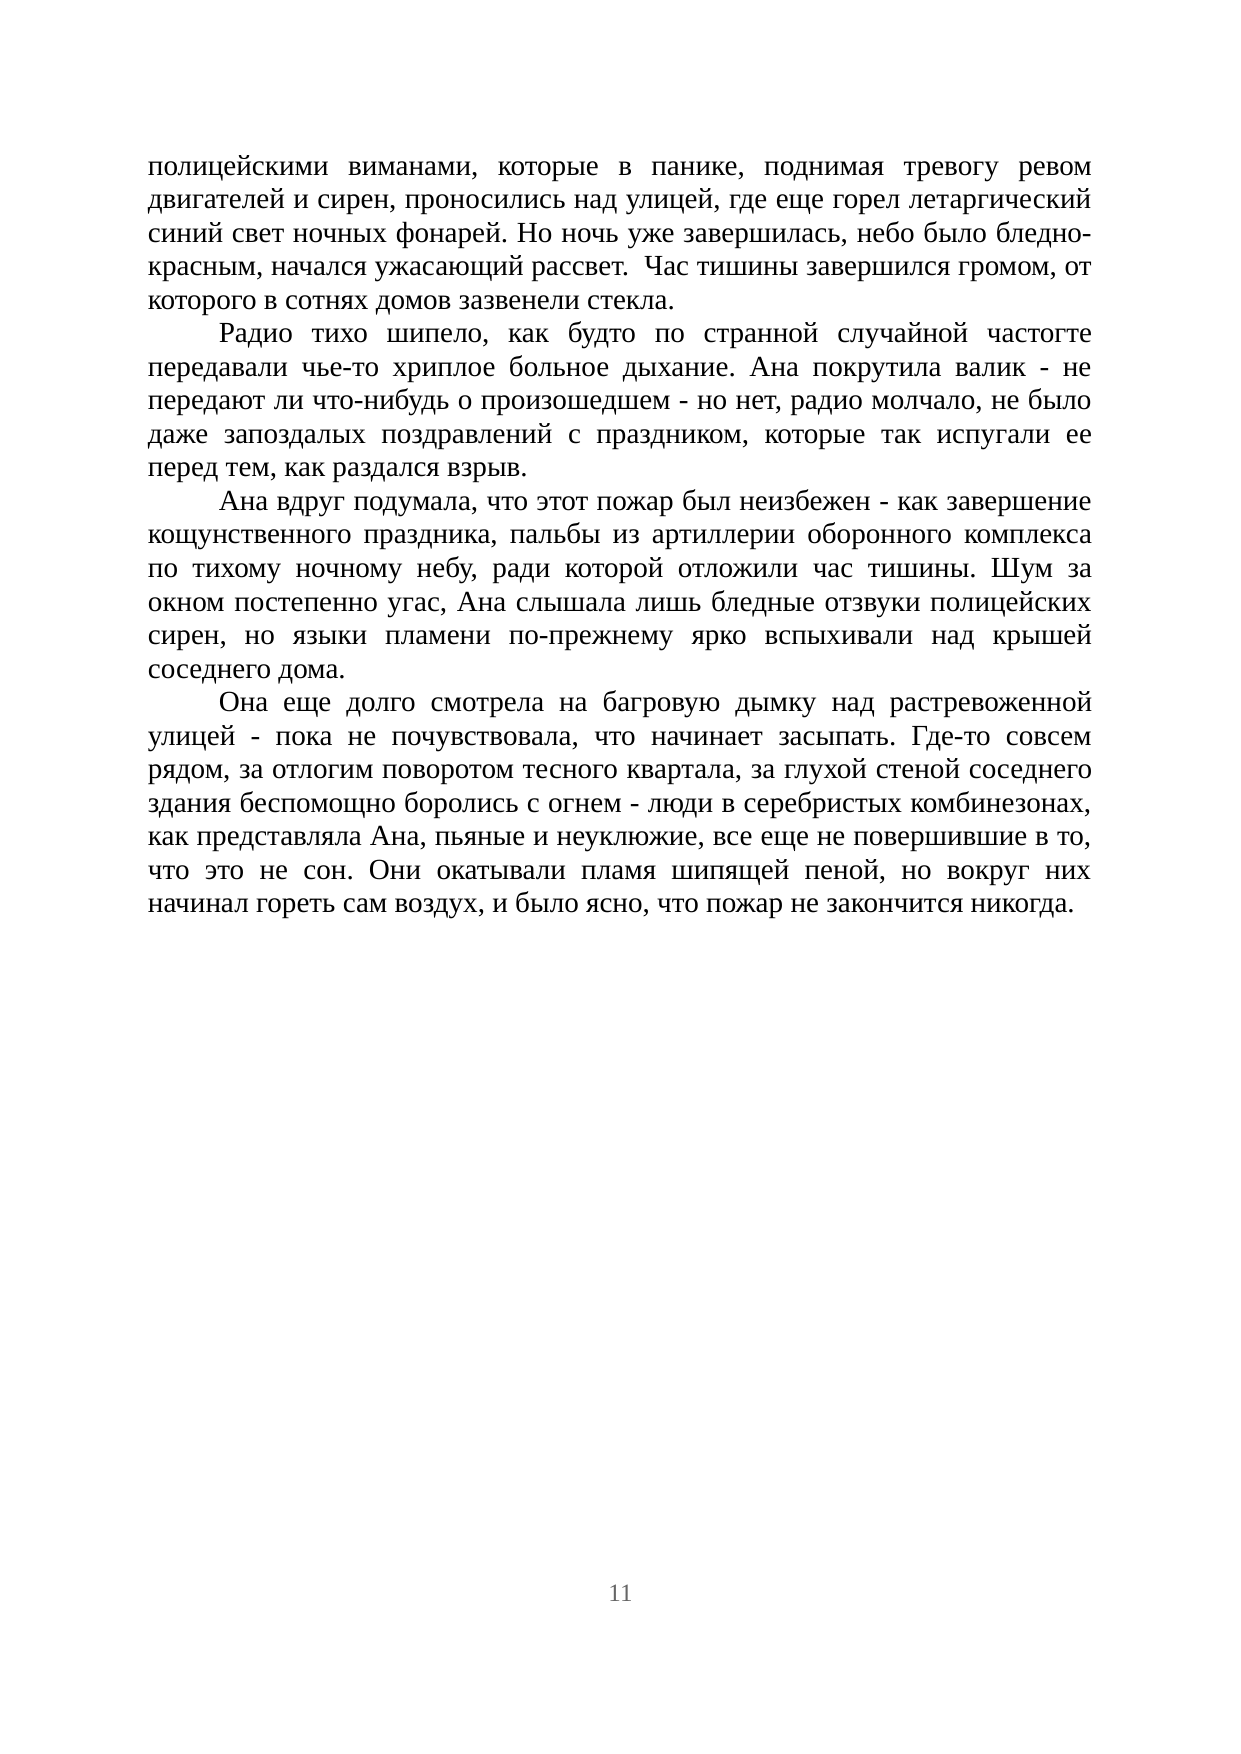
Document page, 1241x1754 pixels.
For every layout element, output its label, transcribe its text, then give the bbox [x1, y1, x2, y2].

text Радио тихо шипело, как будто по странной случайной частогте передавали чье-то хриплое больное дыхание. Ана покрутила валик - не передают ли что-нибудь о произошедшем - но нет, радио молчало, не было даже запоздалых поздравлений с праздником, которые так испугали ее перед тем, как раздался взрыв. [148, 315, 1093, 483]
text Она еще долго смотрела на багровую дымку над растревоженной улицей - пока не почувствовала, что начинает засыпать. Где-то совсем рядом, за отлогим поворотом тесного квартала, за глухой стеной соседнего здания беспомощно боролись с огнем - люди в серебристых комбинезонах, как представляла Ана, пьяные и неуклюжие, все еще не повершившие в то, что это не сон. Они окатывали пламя шипящей пеной, но вокруг них начинал гореть сам воздух, и было ясно, что пожар не закончится никогда. [148, 684, 1093, 919]
text Ана вдруг подумала, что этот пожар был неизбежен - как завершение кощунственного праздника, пальбы из артиллерии оборонного комплекса по тихому ночному небу, ради которой отложили час тишины. Шум за окном постепенно угас, Ана слышала лишь бледные отзвуки полицейских сирен, но языки пламени по-прежнему ярко вспыхивали над крышей соседнего дома. [148, 483, 1093, 684]
text полицейскими виманами, которые в панике, поднимая тревогу ревом двигателей и сирен, проносились над улицей, где еще горел летаргический синий свет ночных фонарей. Но ночь уже завершилась, небо было бледно-красным, начался ужасающий рассвет. Час тишины завершился громом, от которого в сотнях домов зазвенели стекла. [148, 148, 1093, 315]
